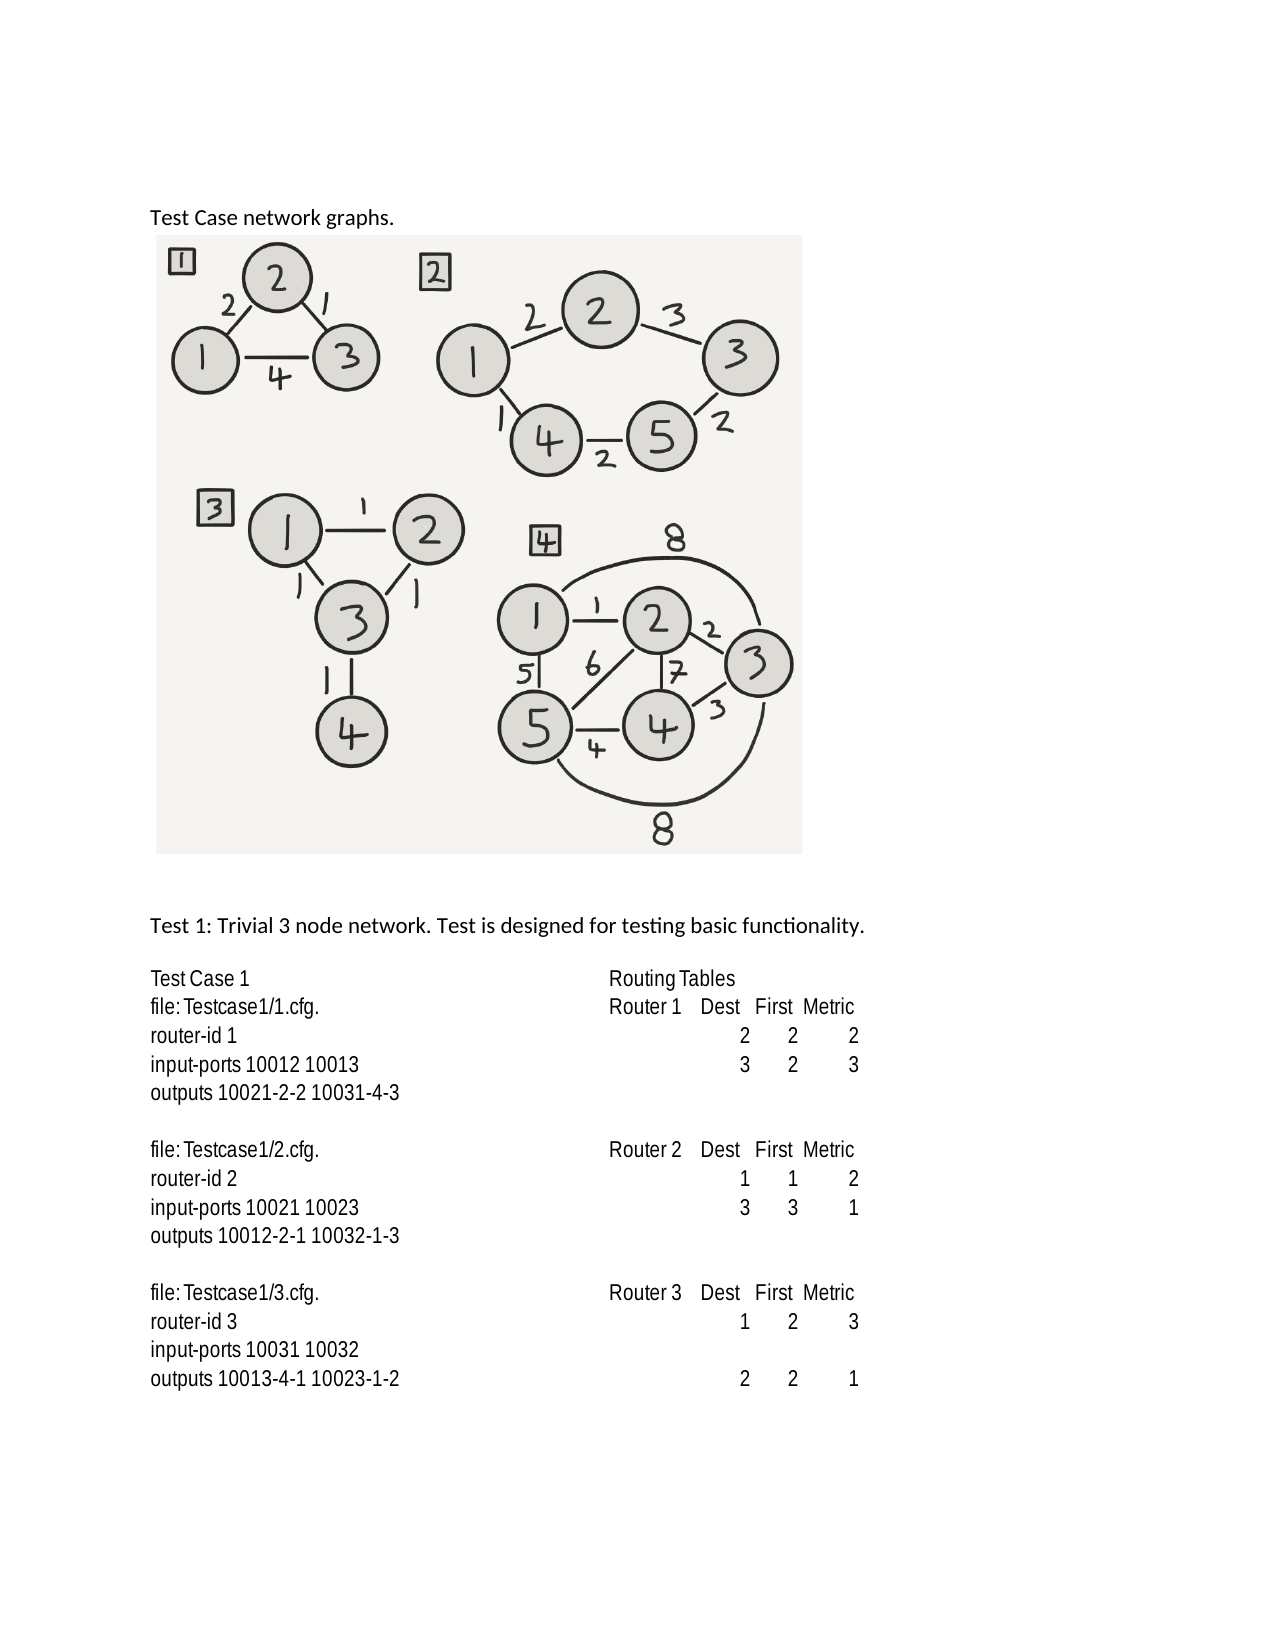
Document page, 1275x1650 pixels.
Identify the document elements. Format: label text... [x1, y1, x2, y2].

text Test 1: Trivial 3 node network. Test is designed for testing basic functionality. [150, 911, 1125, 939]
picture [156, 235, 803, 854]
text Test Case network graphs. [150, 203, 1125, 231]
